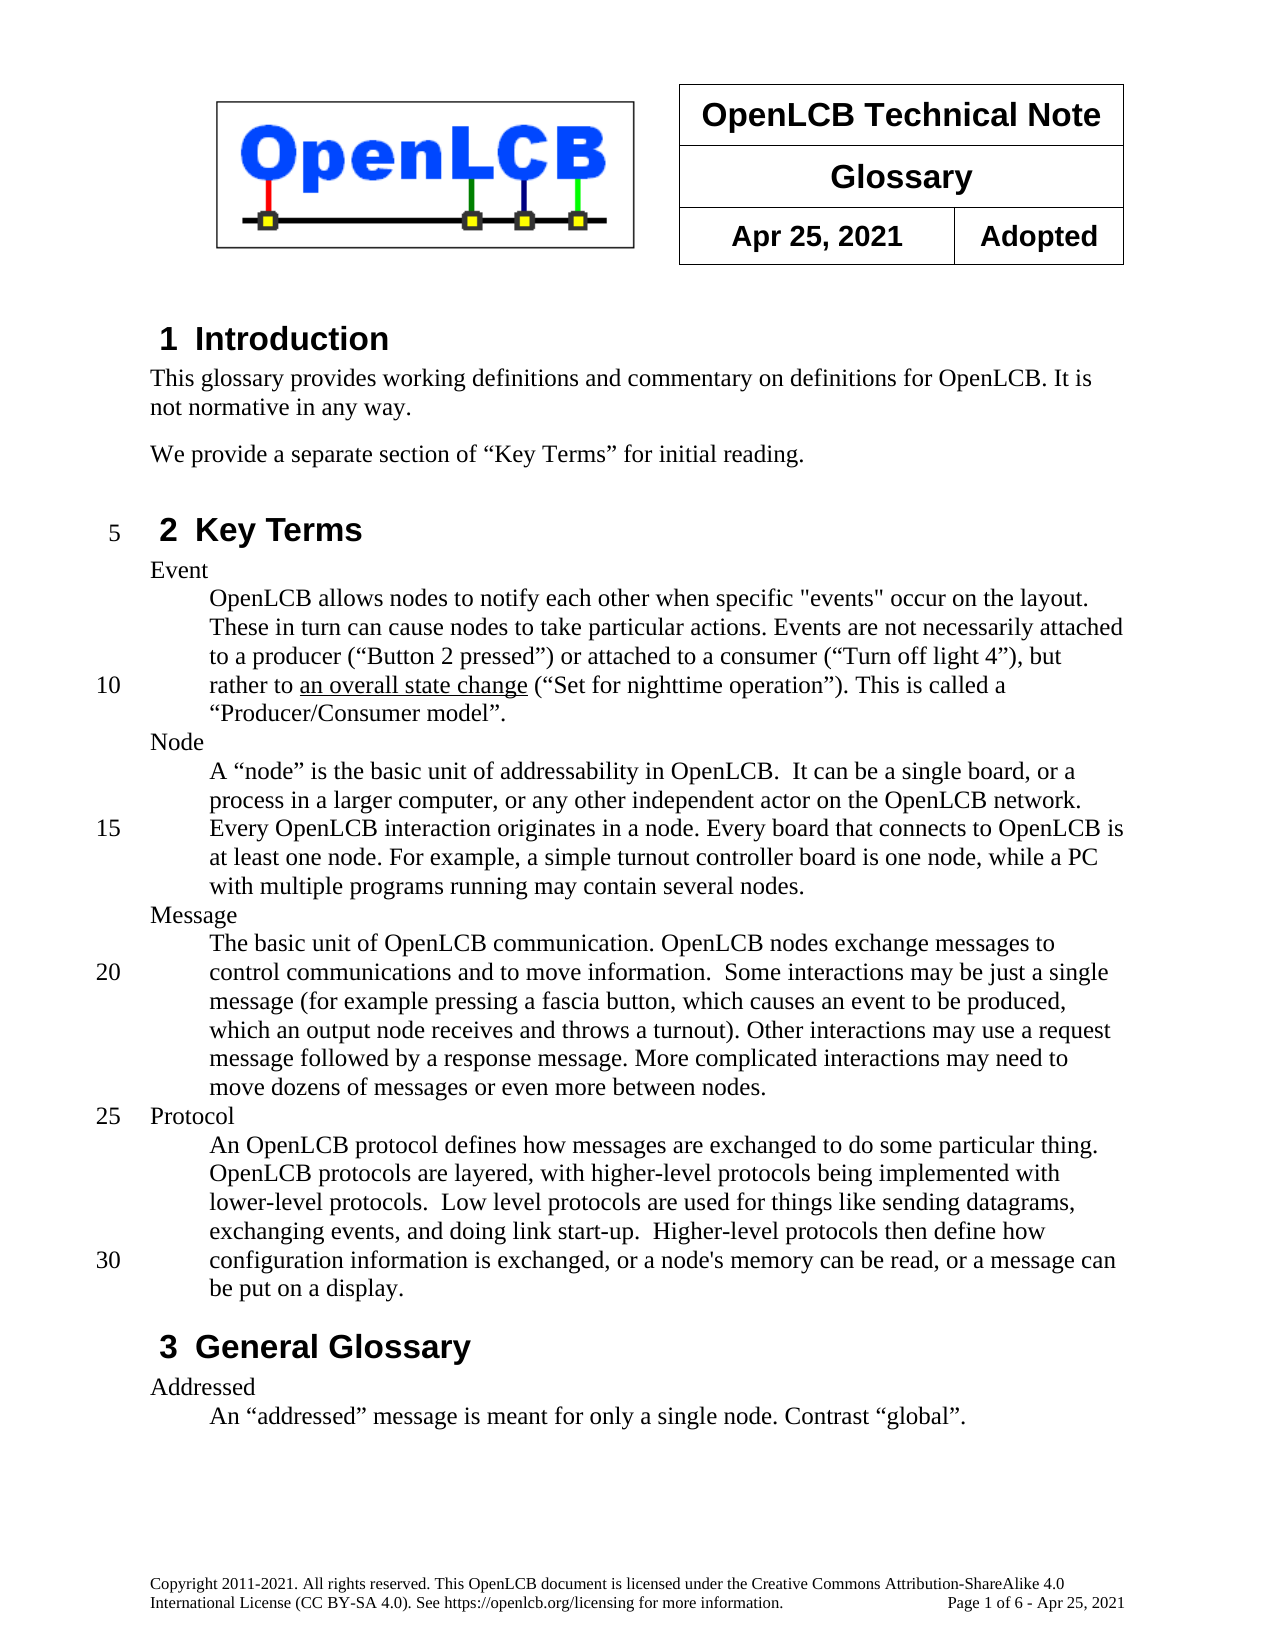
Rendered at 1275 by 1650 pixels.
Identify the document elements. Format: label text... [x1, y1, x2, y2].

list An “addressed” message is meant for only a single node. Contrast “global”. [209, 1401, 1125, 1429]
subtitle Node [150, 727, 1125, 756]
list A “node” is the basic unit of addressability in OpenLCB. It can be a single board, or a process in a larger computer, or any other independent actor on the OpenLCB network. [209, 756, 1125, 813]
list An OpenLCB protocol defines how messages are exchanged to do some particular thing. OpenLCB protocols are layered, with higher-level protocols being implemented with lower-level protocols. Low level protocols are used for things like sending datagrams, exchanging events, and doing link start-up. Higher-level protocols then define how configuration information is exchanged, or a node's memory can be read, or a message can be put on a display. [209, 1130, 1125, 1302]
subtitle General Glossary [150, 1327, 1125, 1366]
picture [216, 100, 636, 250]
text We provide a separate section of “Key Terms” for initial reading. [150, 439, 1125, 467]
subtitle Addressed [150, 1372, 1125, 1401]
subtitle Event [150, 555, 1125, 583]
subtitle Introduction [150, 319, 1125, 357]
text This glossary provides working definitions and commentary on definitions for OpenLCB. It is not normative in any way. [150, 363, 1125, 421]
list The basic unit of OpenLCB communication. OpenLCB nodes exchange messages to control communications and to move information. Some interactions may be just a single message (for example pressing a fascia button, which causes an event to be produced, which an output node receives and throws a turnout). Other interactions may use a request message followed by a response message. More complicated interactions may need to move dozens of messages or even more between nodes. [209, 928, 1125, 1101]
subtitle Key Terms [150, 510, 1125, 548]
list Protocol [150, 1101, 1125, 1130]
subtitle Message [150, 900, 1125, 928]
list Every OpenLCB interaction originates in a node. Every board that connects to OpenLCB is at least one node. For example, a simple turnout controller board is one node, while a PC with multiple programs running may contain several nodes. [209, 813, 1125, 900]
list OpenLCB allows nodes to notify each other when specific "events" occur on the layout. These in turn can cause nodes to take particular actions. Events are not necessarily attached to a producer (“Button 2 pressed”) or attached to a consumer (“Turn off light 4”), but rather to an overall state change (“Set for nighttime operation”). This is called a “Producer/Consumer model”. [209, 583, 1125, 727]
